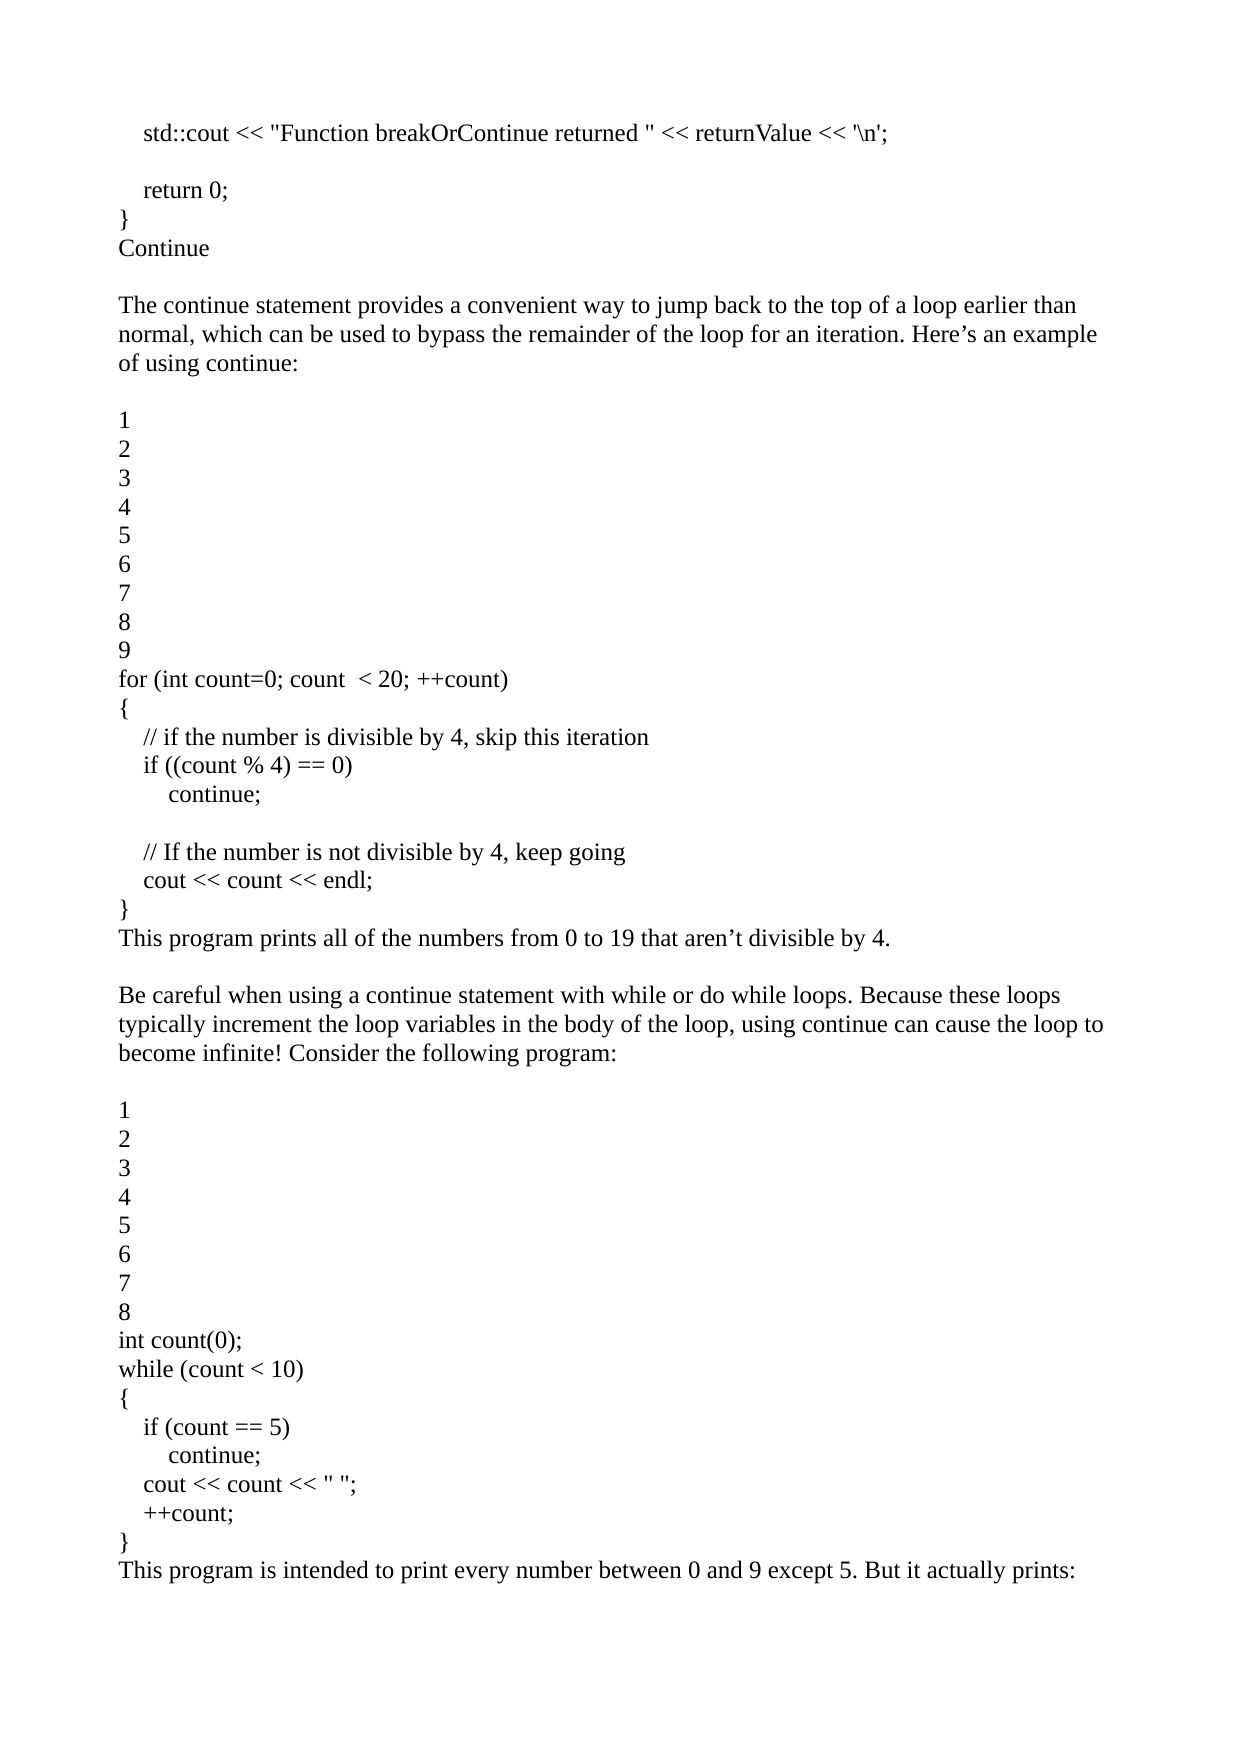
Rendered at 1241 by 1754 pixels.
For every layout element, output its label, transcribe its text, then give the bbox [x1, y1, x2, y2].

text } [118, 894, 1122, 923]
text 7 [118, 1268, 1122, 1297]
text 2 [118, 434, 1122, 463]
text std::cout << "Function breakOrContinue returned " << returnValue << '\n'; [118, 118, 1122, 147]
text ++count; [118, 1498, 1122, 1527]
text 8 [118, 607, 1122, 636]
text } [118, 1527, 1122, 1556]
text This program prints all of the numbers from 0 to 19 that aren’t divisible by 4. [118, 923, 1122, 952]
text cout << count << endl; [118, 866, 1122, 894]
text continue; [118, 1441, 1122, 1469]
text 5 [118, 521, 1122, 549]
text 1 [118, 406, 1122, 434]
text Continue [118, 233, 1122, 262]
text 4 [118, 1182, 1122, 1211]
text 6 [118, 1239, 1122, 1268]
text 5 [118, 1211, 1122, 1239]
text 3 [118, 463, 1122, 492]
text if ((count % 4) == 0) [118, 751, 1122, 779]
text 2 [118, 1124, 1122, 1153]
text if (count == 5) [118, 1412, 1122, 1441]
text Be careful when using a continue statement with while or do while loops. Because these loops typically increment the loop variables in the body of the loop, using continue can cause the loop to become infinite! Consider the following program: [118, 981, 1122, 1067]
text // if the number is divisible by 4, skip this iteration [118, 722, 1122, 751]
text 1 [118, 1096, 1122, 1124]
text 4 [118, 492, 1122, 521]
text This program is intended to print every number between 0 and 9 except 5. But it actually prints: [118, 1556, 1122, 1584]
text 9 [118, 636, 1122, 664]
text int count(0); [118, 1326, 1122, 1354]
text 7 [118, 578, 1122, 607]
text { [118, 1383, 1122, 1412]
text 3 [118, 1153, 1122, 1182]
text continue; [118, 779, 1122, 808]
text The continue statement provides a convenient way to jump back to the top of a loop earlier than normal, which can be used to bypass the remainder of the loop for an iteration. Here’s an example of using continue: [118, 291, 1122, 377]
text { [118, 693, 1122, 722]
text // If the number is not divisible by 4, keep going [118, 837, 1122, 866]
text while (count < 10) [118, 1354, 1122, 1383]
text for (int count=0; count < 20; ++count) [118, 664, 1122, 693]
text 8 [118, 1297, 1122, 1326]
text cout << count << " "; [118, 1469, 1122, 1498]
text return 0; [118, 176, 1122, 204]
text 6 [118, 549, 1122, 578]
text } [118, 204, 1122, 233]
